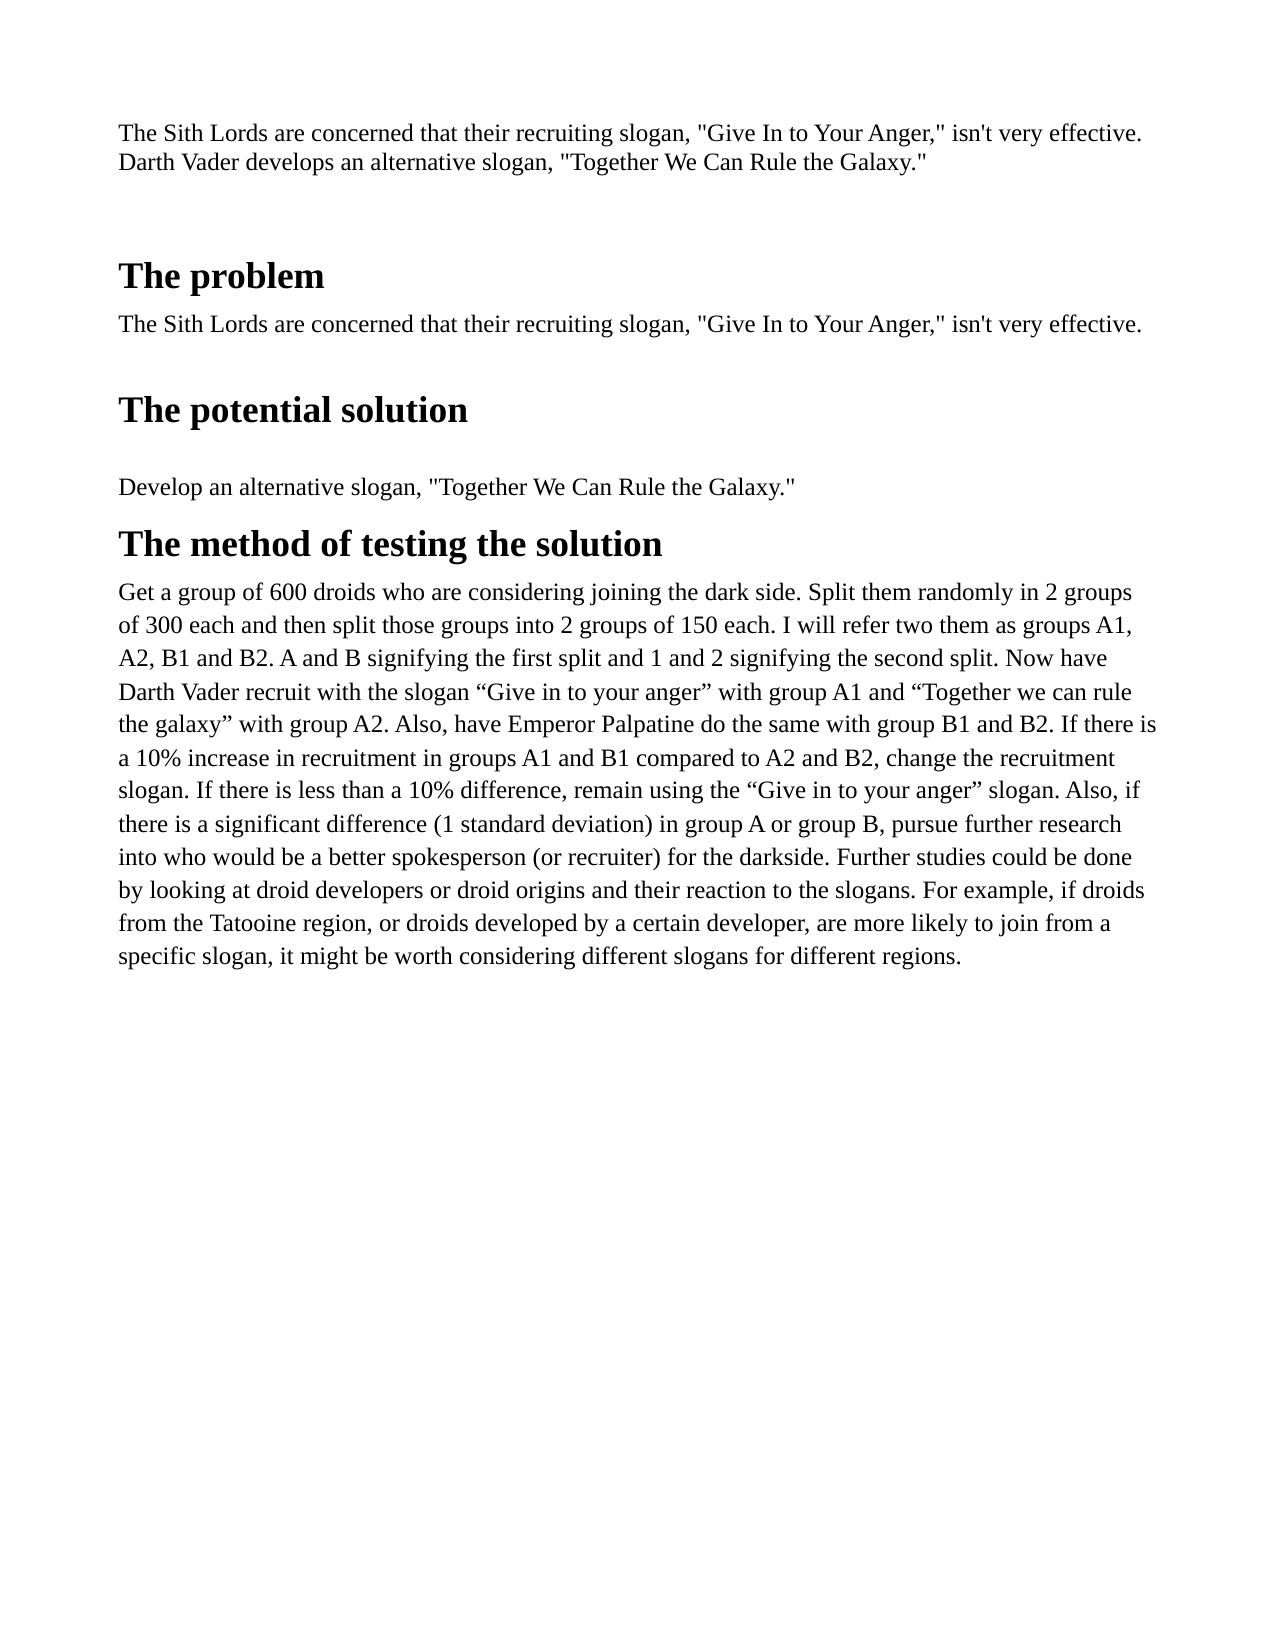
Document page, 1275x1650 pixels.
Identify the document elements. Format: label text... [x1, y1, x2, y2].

text Get a group of 600 droids who are considering joining the dark side. Split them randomly in 2 groups of 300 each and then split those groups into 2 groups of 150 each. I will refer two them as groups A1, A2, B1 and B2. A and B signifying the first split and 1 and 2 signifying the second split. Now have Darth Vader recruit with the slogan “Give in to your anger” with group A1 and “Together we can rule the galaxy” with group A2. Also, have Emperor Palpatine do the same with group B1 and B2. If there is a 10% increase in recruitment in groups A1 and B1 compared to A2 and B2, change the recruitment slogan. If there is less than a 10% difference, remain using the “Give in to your anger” slogan. Also, if there is a significant difference (1 standard deviation) in group A or group B, pursue further research into who would be a better spokesperson (or recruiter) for the darkside. Further studies could be done by looking at droid developers or droid origins and their reaction to the slogans. For example, if droids from the Tatooine region, or droids developed by a certain developer, are more likely to join from a specific slogan, it might be worth considering different slogans for different regions. [118, 577, 1157, 969]
subtitle The potential solution [118, 388, 1157, 431]
subtitle The method of testing the solution [118, 522, 1157, 565]
subtitle The problem [118, 254, 1157, 297]
text The Sith Lords are concerned that their recruiting slogan, "Give In to Your Anger," isn't very effective. [118, 309, 1157, 338]
text The Sith Lords are concerned that their recruiting slogan, "Give In to Your Anger," isn't very effective. Darth Vader develops an alternative slogan, "Together We Can Rule the Galaxy." [118, 118, 1157, 176]
text Develop an alternative slogan, "Together We Can Rule the Galaxy." [118, 472, 1157, 501]
